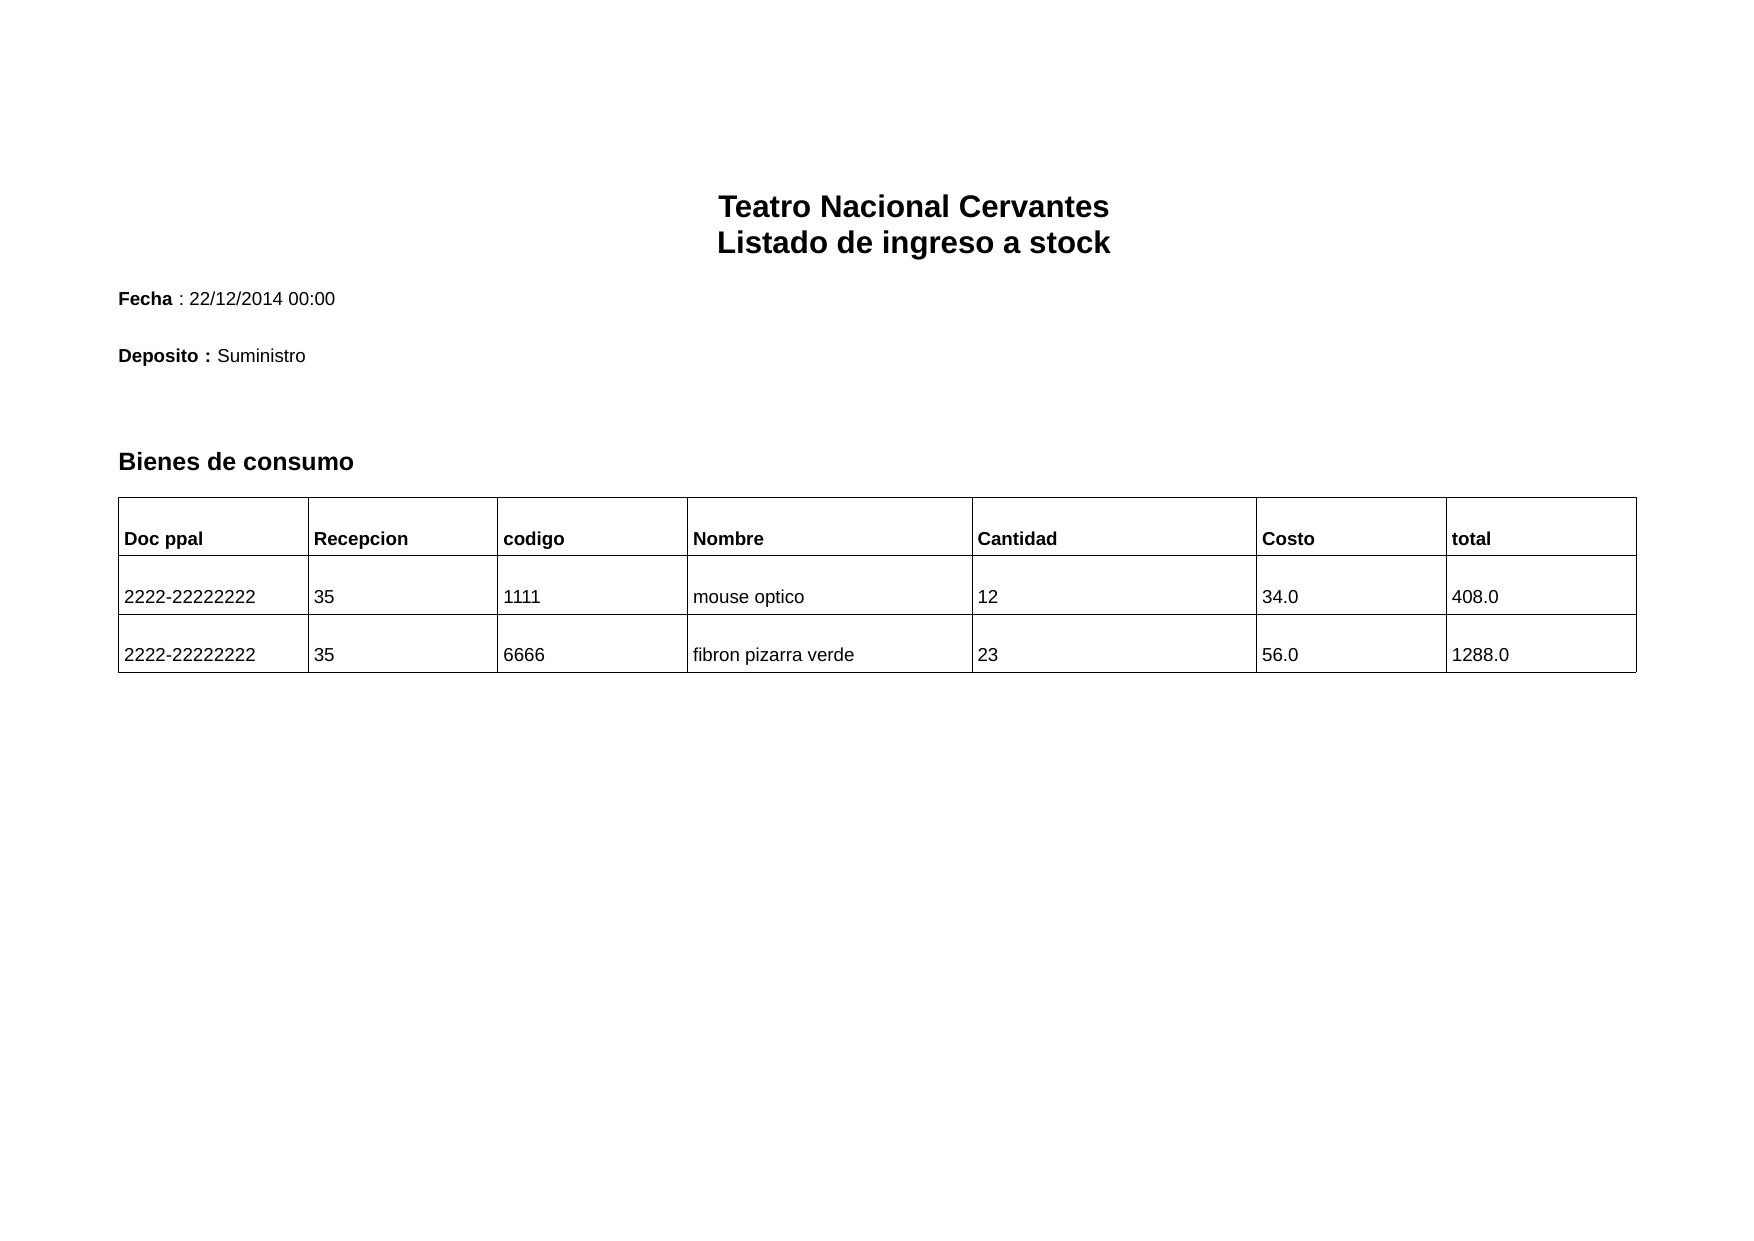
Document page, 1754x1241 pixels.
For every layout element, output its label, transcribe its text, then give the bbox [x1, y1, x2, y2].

table_header Cantidad [973, 498, 1256, 555]
table_cell fibron pizarra verde [688, 615, 972, 672]
table_header Recepcion [309, 498, 497, 555]
table_cell mouse optico [688, 556, 972, 613]
text Teatro Nacional Cervantes [118, 188, 1636, 224]
table_header Nombre [688, 498, 972, 555]
table_cell 34.0 [1257, 556, 1446, 613]
table_cell 56.0 [1257, 615, 1446, 672]
table_cell 2222-22222222 [119, 615, 308, 672]
table_header codigo [498, 498, 687, 555]
text Listado de ingreso a stock [118, 224, 1636, 260]
table_cell 408.0 [1447, 556, 1636, 613]
table_cell 2222-22222222 [119, 556, 308, 613]
table_header Doc ppal [119, 498, 308, 555]
table_header Costo [1257, 498, 1446, 555]
table_cell 23 [973, 615, 1256, 672]
table_header total [1447, 498, 1636, 555]
table_cell 1111 [498, 556, 687, 613]
text Bienes de consumo [118, 447, 1636, 476]
table_cell 6666 [498, 615, 687, 672]
table_cell 1288.0 [1447, 615, 1636, 672]
text Deposito : Suministro [118, 339, 1636, 368]
text Fecha : 22/12/2014 00:00 [118, 282, 1636, 311]
table_cell 35 [309, 556, 497, 613]
table_cell 12 [973, 556, 1256, 613]
table_cell 35 [309, 615, 497, 672]
